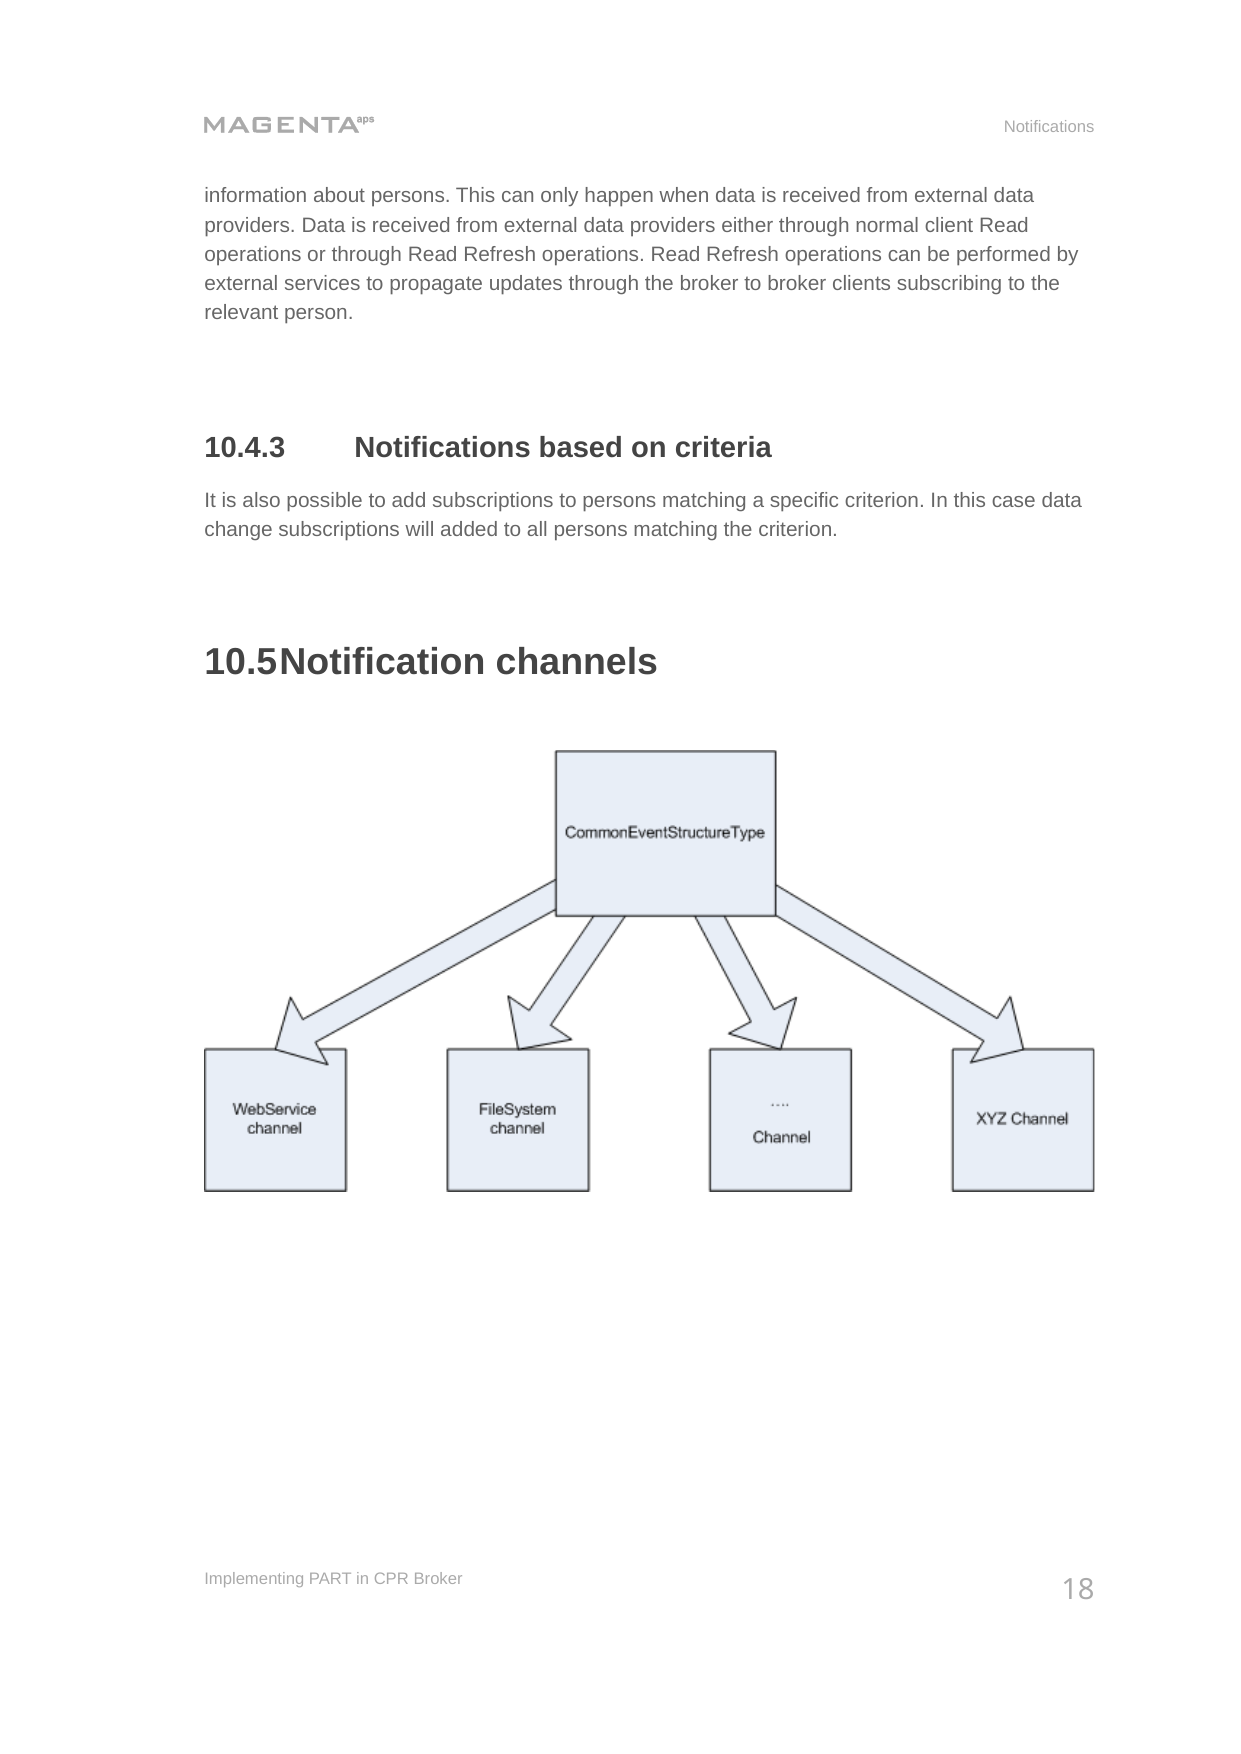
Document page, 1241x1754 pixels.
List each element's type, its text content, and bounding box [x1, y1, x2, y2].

picture [204, 750, 1095, 1192]
text It is also possible to add subscriptions to persons matching a specific criterion. In this case data change subscriptions will added to all persons matching the criterion. [204, 484, 1094, 542]
subtitle Notification channels [204, 627, 1094, 686]
text information about persons. This can only happen when data is received from external data providers. Data is received from external data providers either through normal client Read operations or through Read Refresh operations. Read Refresh operations can be performed by external services to propagate updates through the broker to broker clients subscribing to the relevant person. [204, 179, 1094, 325]
subtitle Notifications based on criteria [204, 411, 1094, 469]
